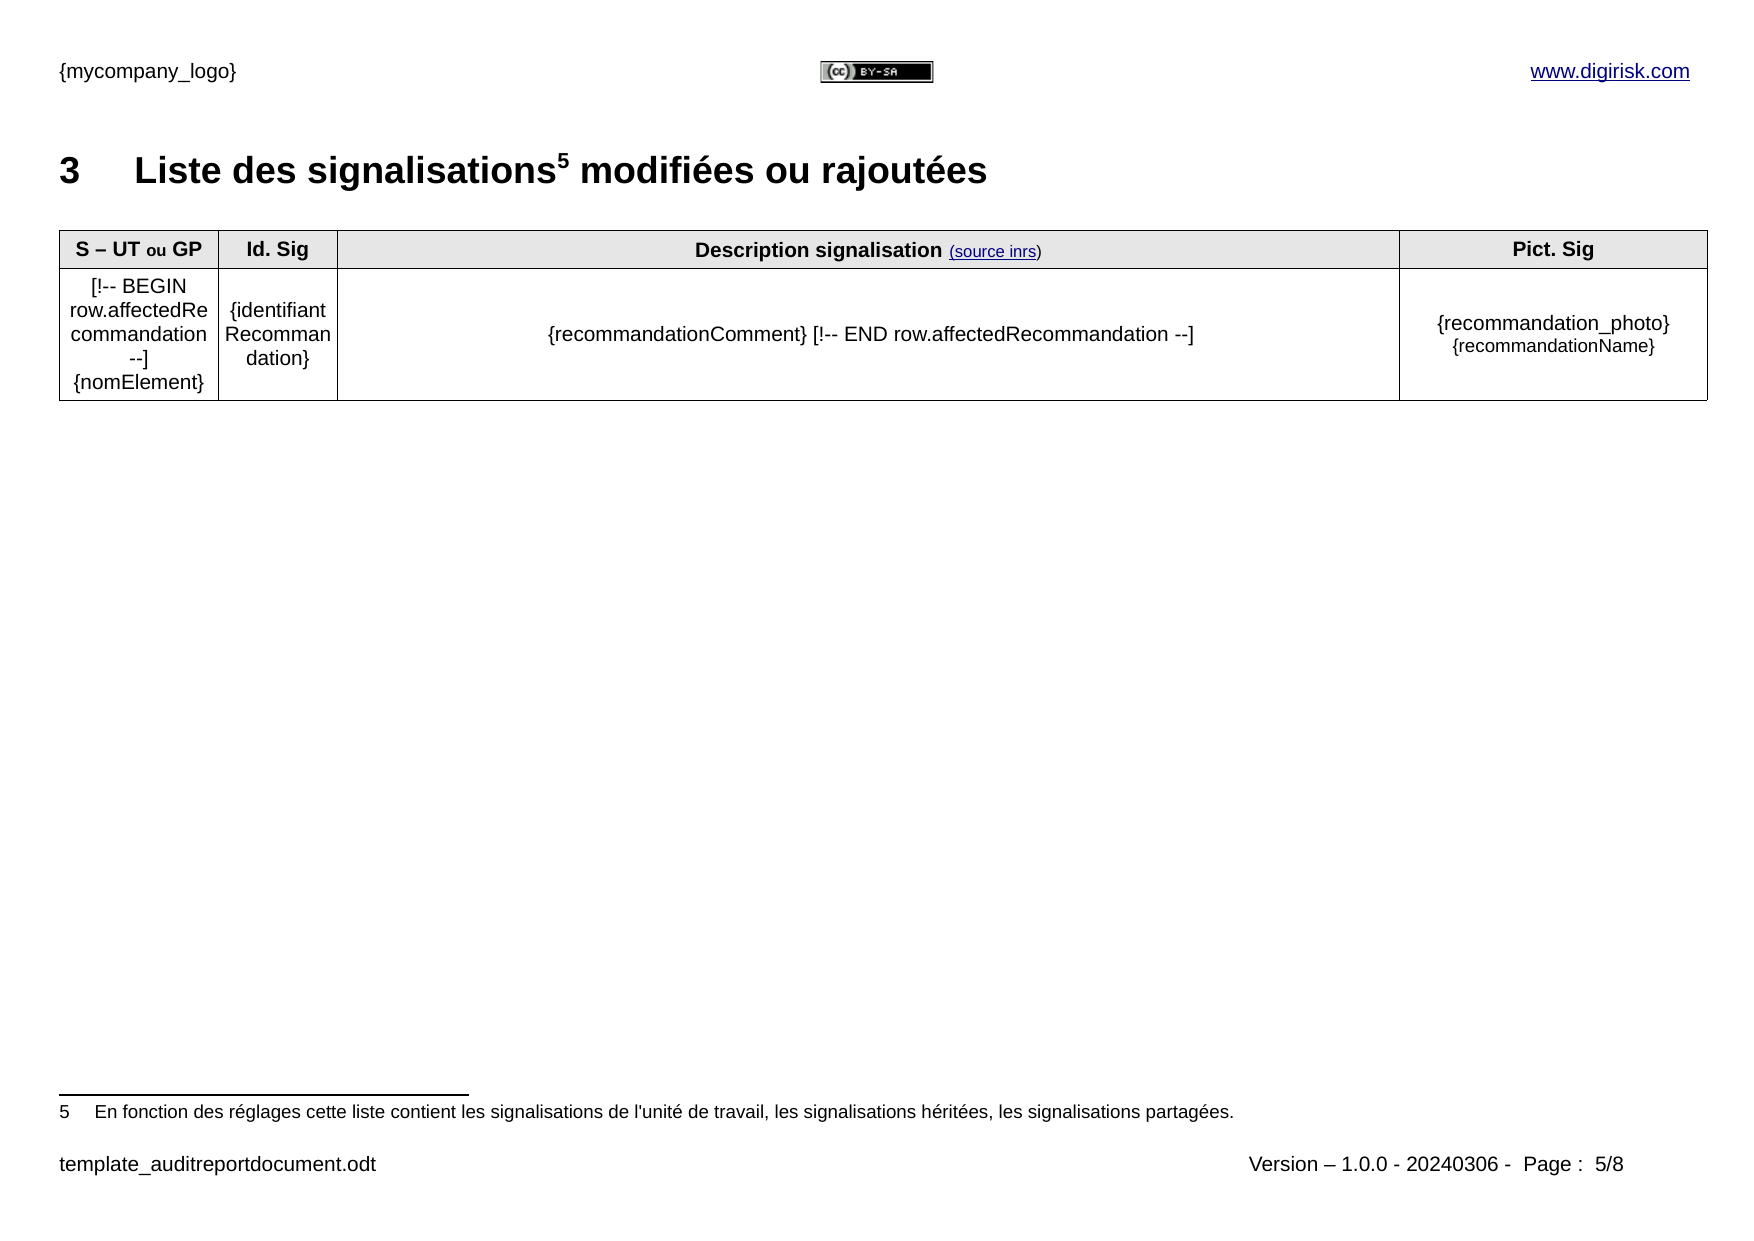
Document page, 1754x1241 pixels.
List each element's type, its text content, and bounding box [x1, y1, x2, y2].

table_header S – UT ou GP [60, 231, 218, 268]
table_cell {identifiantRecommandation} [219, 269, 337, 399]
subtitle 3 Liste des signalisations modifiées ou rajoutées [59, 148, 1695, 191]
table_cell {recommandationComment} [!-- END row.affectedRecommandation --] [338, 269, 1399, 399]
picture [820, 61, 934, 83]
table_header Pict. Sig [1400, 231, 1707, 268]
table_header Id. Sig [219, 231, 337, 268]
table_cell [!-- BEGIN row.affectedRecommandation --]{nomElement} [60, 269, 218, 399]
table_cell {recommandation_photo} {recommandationName} [1400, 269, 1707, 399]
text En fonction des réglages cette liste contient les signalisations de l'unité de travail, les signalisations héritées, les signalisations partagées. [59, 1101, 1695, 1122]
table_header Description signalisation (source inrs) [338, 231, 1399, 268]
